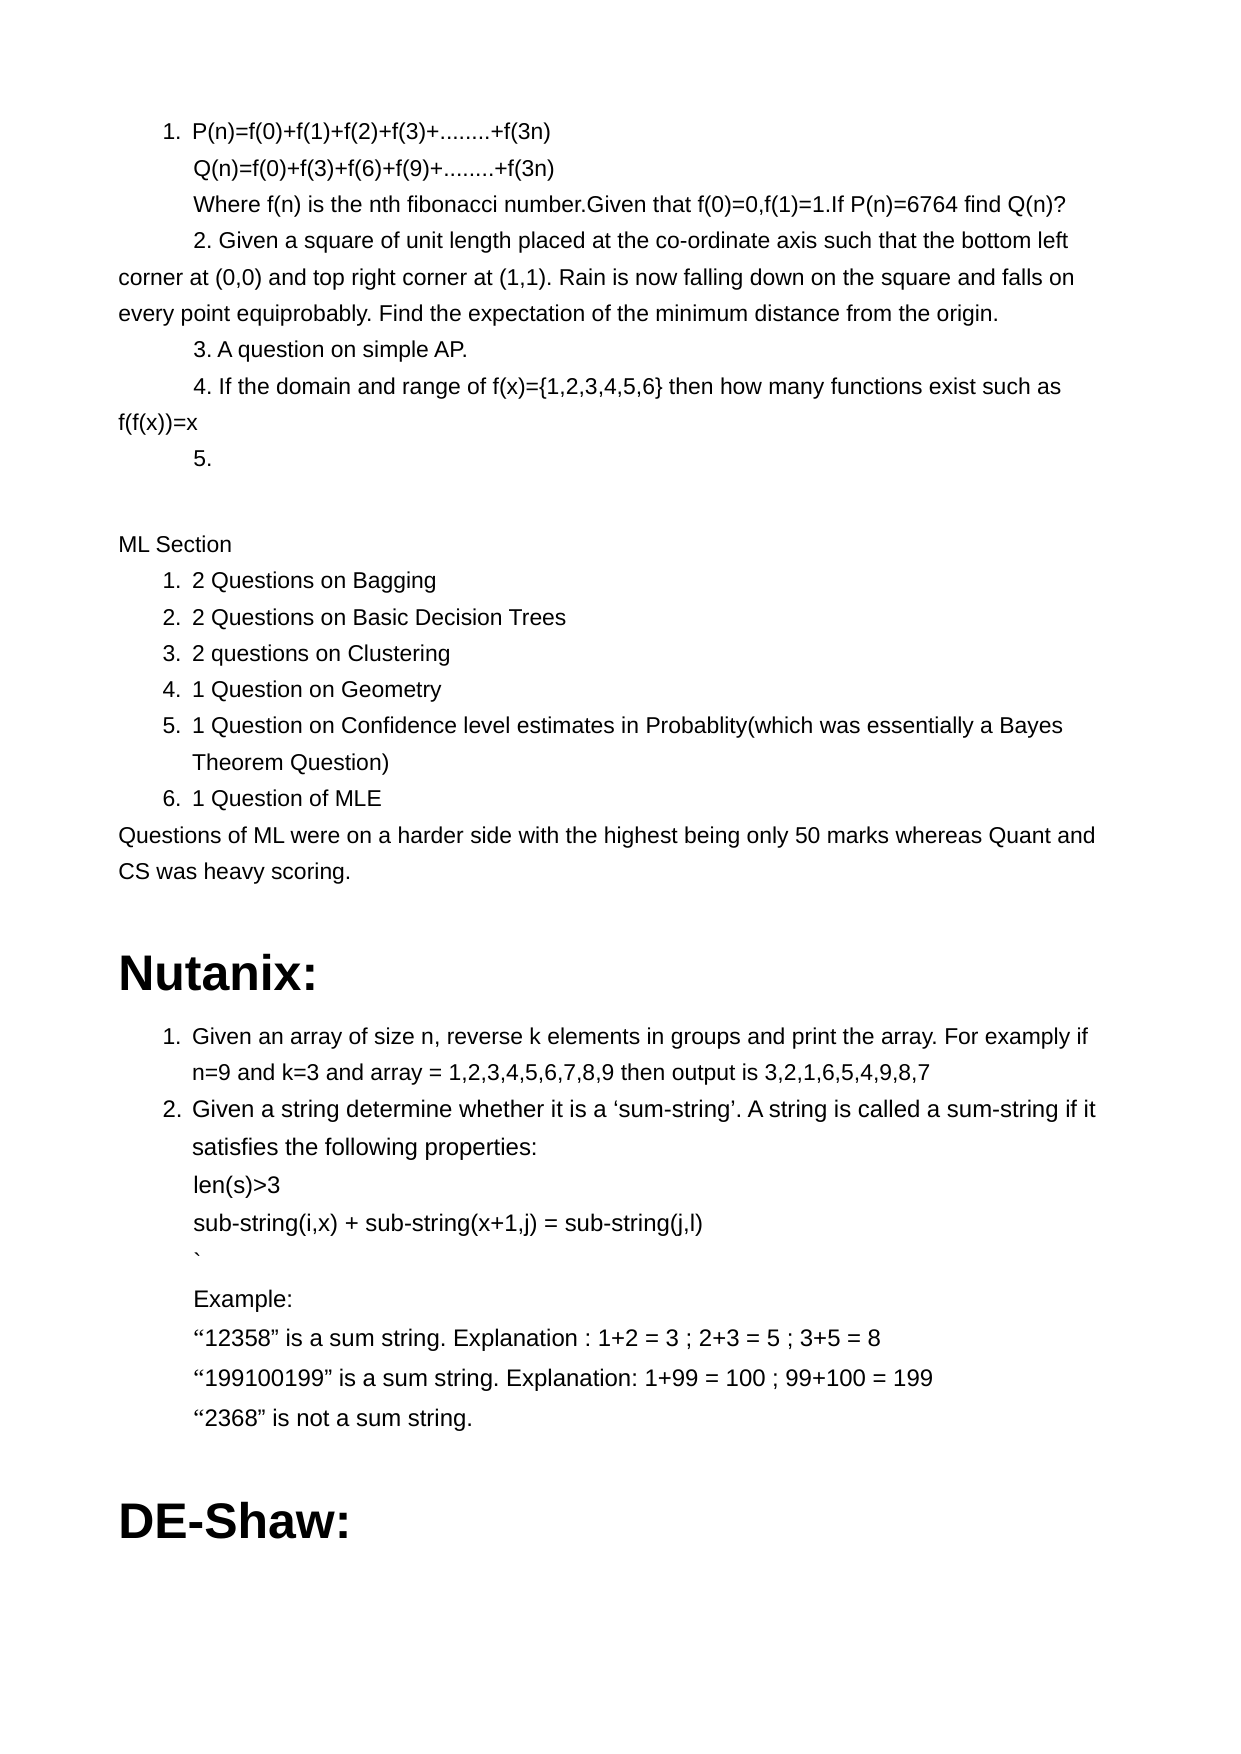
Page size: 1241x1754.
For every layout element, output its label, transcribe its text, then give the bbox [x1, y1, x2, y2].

text “12358” is a sum string. Explanation : 1+2 = 3 ; 2+3 = 5 ; 3+5 = 8 [118, 1323, 1122, 1352]
list 2 Questions on Basic Decision Trees [162, 603, 1122, 630]
text ` [118, 1247, 1122, 1275]
text DE-Shaw: [118, 1491, 1122, 1549]
list 2 Questions on Bagging [162, 567, 1122, 593]
text 2. Given a square of unit length placed at the co-ordinate axis such that the bottom left corner at (0,0) and top right corner at (1,1). Rain is now falling down on the square and falls on every point equiprobably. Find the expectation of the minimum distance from the origin. [118, 227, 1122, 326]
list 1 Question on Geometry [162, 676, 1122, 702]
list 1 Question of MLE [162, 785, 1122, 812]
list 2 questions on Clustering [162, 640, 1122, 666]
text ML Section [118, 531, 1122, 557]
text 3. A question on simple AP. [118, 336, 1122, 363]
text sub-string(i,x) + sub-string(x+1,j) = sub-string(j,l) [118, 1209, 1122, 1237]
list P(n)=f(0)+f(1)+f(2)+f(3)+........+f(3n) [162, 118, 1122, 144]
text Q(n)=f(0)+f(3)+f(6)+f(9)+........+f(3n) [118, 154, 1122, 181]
text Example: [118, 1285, 1122, 1313]
text “199100199” is a sum string. Explanation: 1+99 = 100 ; 99+100 = 199 [118, 1363, 1122, 1392]
text Nutanix: [118, 943, 1122, 1001]
text Where f(n) is the nth fibonacci number.Given that f(0)=0,f(1)=1.If P(n)=6764 find Q(n)? [118, 191, 1122, 217]
list Given a string determine whether it is a ‘sum-string’. A string is called a sum-string if it satisfies the following properties: [162, 1095, 1122, 1161]
text Questions of ML were on a harder side with the highest being only 50 marks whereas Quant and CS was heavy scoring. [118, 822, 1122, 884]
list 1 Question on Confidence level estimates in Probablity(which was essentially a Bayes Theorem Question) [162, 712, 1122, 775]
text 5. [118, 445, 1122, 472]
list Given an array of size n, reverse k elements in groups and print the array. For examply if n=9 and k=3 and array = 1,2,3,4,5,6,7,8,9 then output is 3,2,1,6,5,4,9,8,7 [162, 1023, 1122, 1085]
text “2368” is not a sum string. [118, 1403, 1122, 1431]
text 4. If the domain and range of f(x)={1,2,3,4,5,6} then how many functions exist such as f(f(x))=x [118, 373, 1122, 435]
text len(s)>3 [118, 1171, 1122, 1199]
